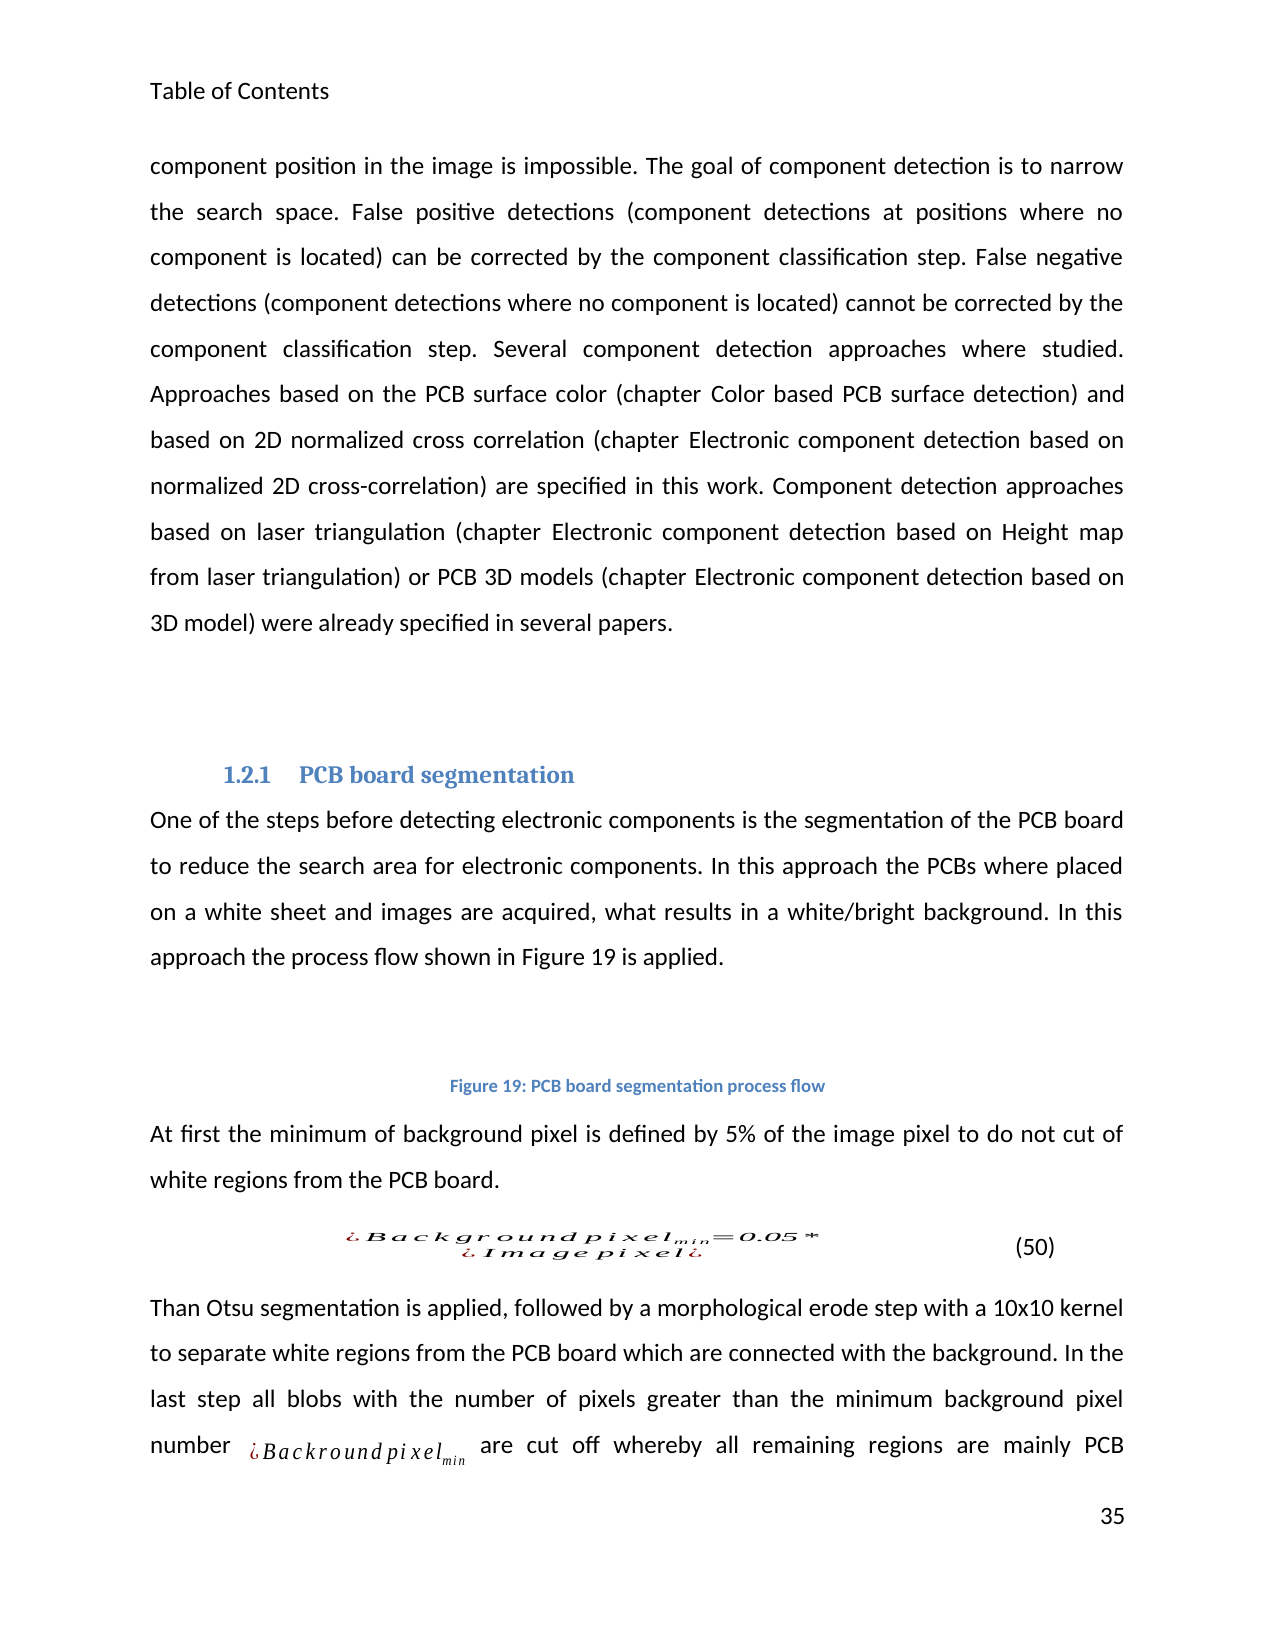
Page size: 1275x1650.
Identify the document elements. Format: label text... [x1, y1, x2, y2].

text Than Otsu segmentation is applied, followed by a morphological erode step with a 10x10 kernel to separate white regions from the PCB board which are connected with the background. In the last step all blobs with the number of pixels greater than the minimum background pixel number are cut off whereby all remaining regions are mainly PCB regions. An example for the PCB board segmentation is shown in Figure 20, Figure 21, Figure 22and Figure 23. [150, 1292, 1125, 1468]
table_header [1080, 1231, 1147, 1261]
subtitle PCB board segmentation [224, 761, 1125, 790]
table_header [150, 1231, 161, 1261]
table_cell [150, 1261, 1080, 1292]
table_cell [1080, 1261, 1147, 1292]
text At first the minimum of background pixel is defined by 5% of the image pixel to do not cut of white regions from the PCB board. [150, 1118, 1125, 1195]
text Figure 19: PCB board segmentation process flow [150, 1075, 1125, 1098]
table_header [1069, 1231, 1080, 1261]
table_header (50) [1004, 1231, 1069, 1261]
text component position in the image is impossible. The goal of component detection is to narrow the search space. False positive detections (component detections at positions where no component is located) can be corrected by the component classification step. False negative detections (component detections where no component is located) cannot be corrected by the component classification step. Several component detection approaches where studied. Approaches based on the PCB surface color (chapter Color based PCB surface detection) and based on 2D normalized cross correlation (chapter Electronic component detection based on normalized 2D cross-correlation) are specified in this work. Component detection approaches based on laser triangulation (chapter Electronic component detection based on Height map from laser triangulation) or PCB 3D models (chapter Electronic component detection based on 3D model) were already specified in several papers. [150, 150, 1125, 638]
text One of the steps before detecting electronic components is the segmentation of the PCB board to reduce the search area for electronic components. In this approach the PCBs where placed on a white sheet and images are acquired, what results in a white/bright background. In this approach the process flow shown in Figure 19 is applied. [150, 804, 1125, 972]
table_header [161, 1231, 1003, 1261]
